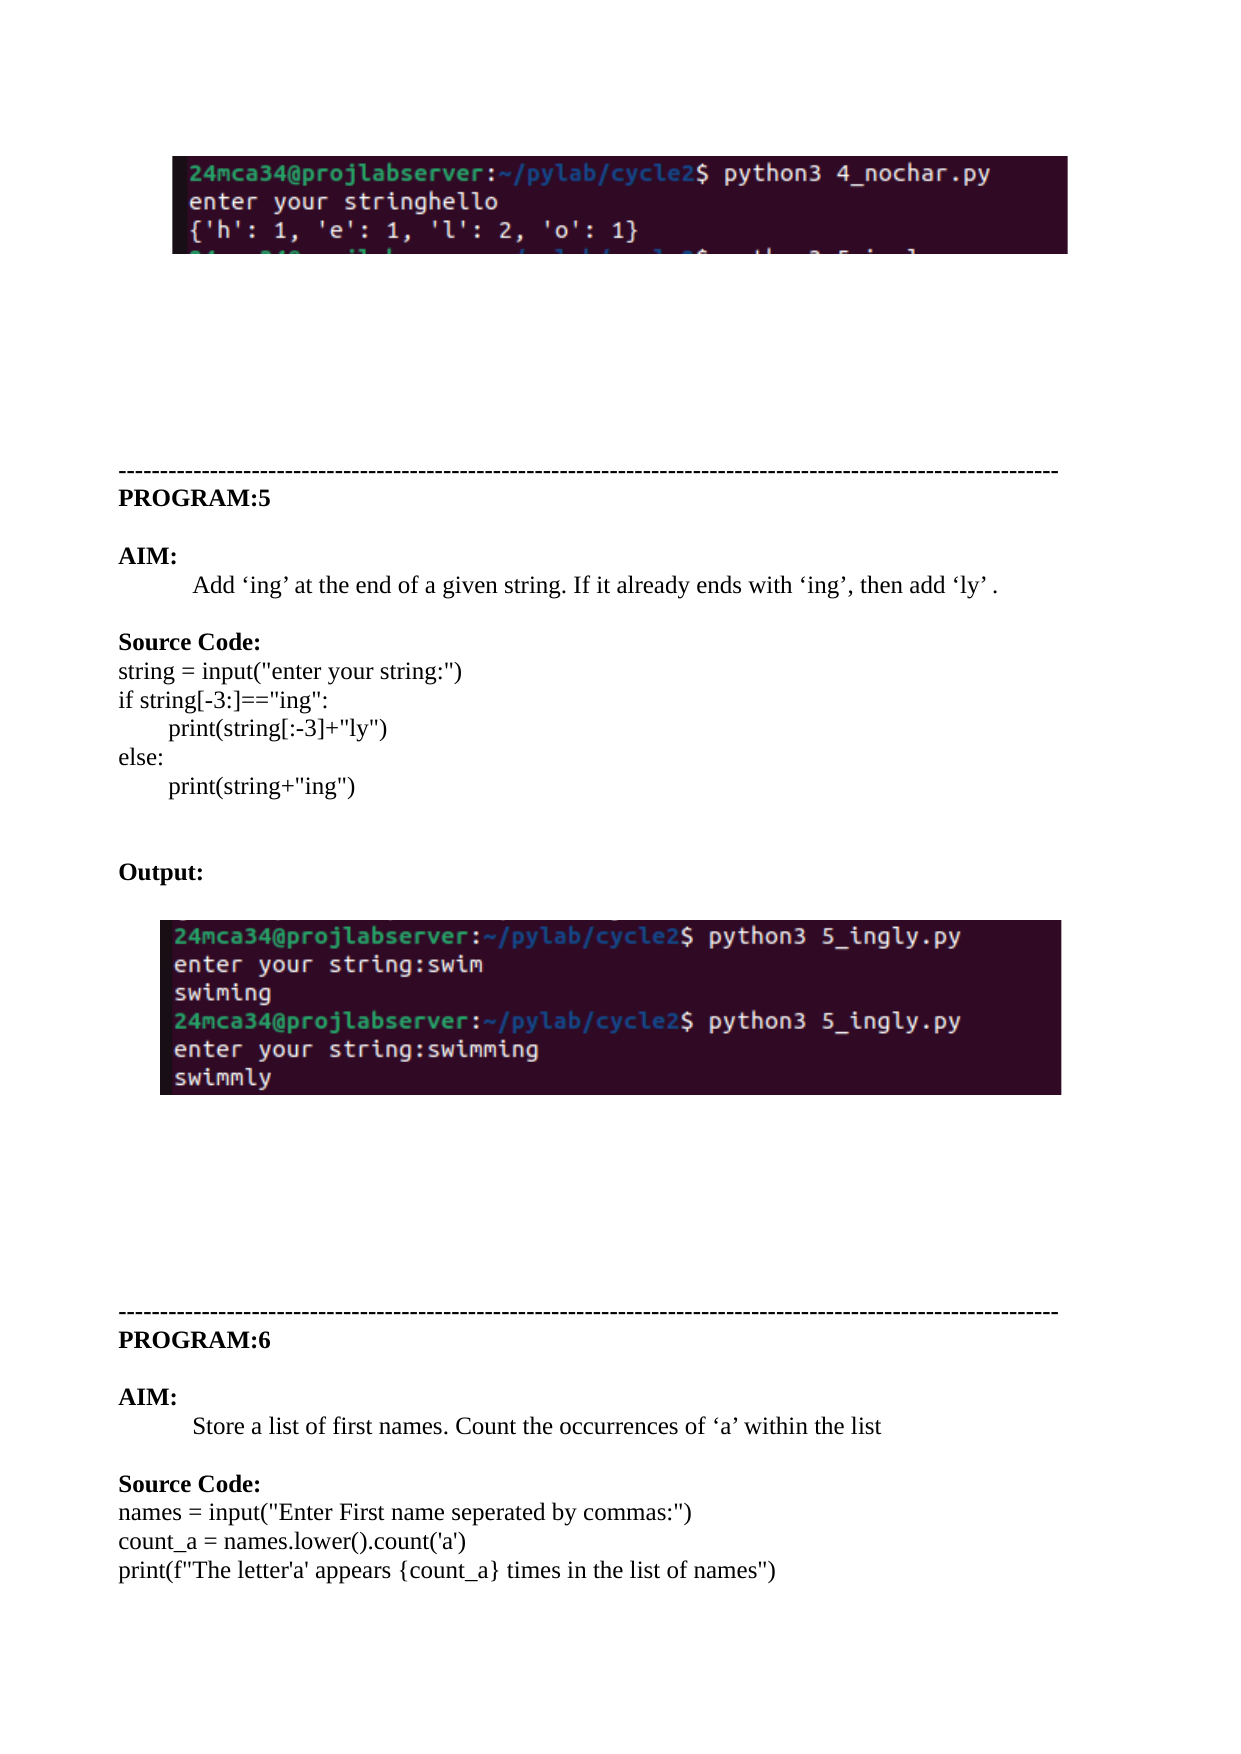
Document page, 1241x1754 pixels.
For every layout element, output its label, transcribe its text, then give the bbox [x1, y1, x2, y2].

text Output: [118, 857, 1122, 886]
text AIM: [118, 1382, 1122, 1411]
text count_a = names.lower().count('a') [118, 1526, 1122, 1555]
text print(string+"ing") [118, 771, 1122, 800]
text AIM: [118, 541, 1122, 570]
text print(f"The letter'a' appears {count_a} times in the list of names") [118, 1555, 1122, 1584]
text print(string[:-3]+"ly") [118, 713, 1122, 742]
picture [172, 156, 1068, 254]
text PROGRAM:6 [118, 1325, 1122, 1354]
text Store a list of first names. Count the occurrences of ‘a’ within the list [118, 1411, 1122, 1440]
text Add ‘ing’ at the end of a given string. If it already ends with ‘ing’, then add ‘ly’ . [118, 570, 1122, 598]
text else: [118, 742, 1122, 771]
text if string[-3:]=="ing": [118, 685, 1122, 713]
picture [160, 920, 1062, 1095]
text -----------------------------------------------------------------------------------------------------------------PROGRAM:5 [118, 455, 1122, 512]
text string = input("enter your string:") [118, 656, 1122, 685]
text Source Code: [118, 1469, 1122, 1497]
text ----------------------------------------------------------------------------------------------------------------- [118, 1296, 1122, 1325]
text Source Code: [118, 627, 1122, 656]
text names = input("Enter First name seperated by commas:") [118, 1497, 1122, 1526]
